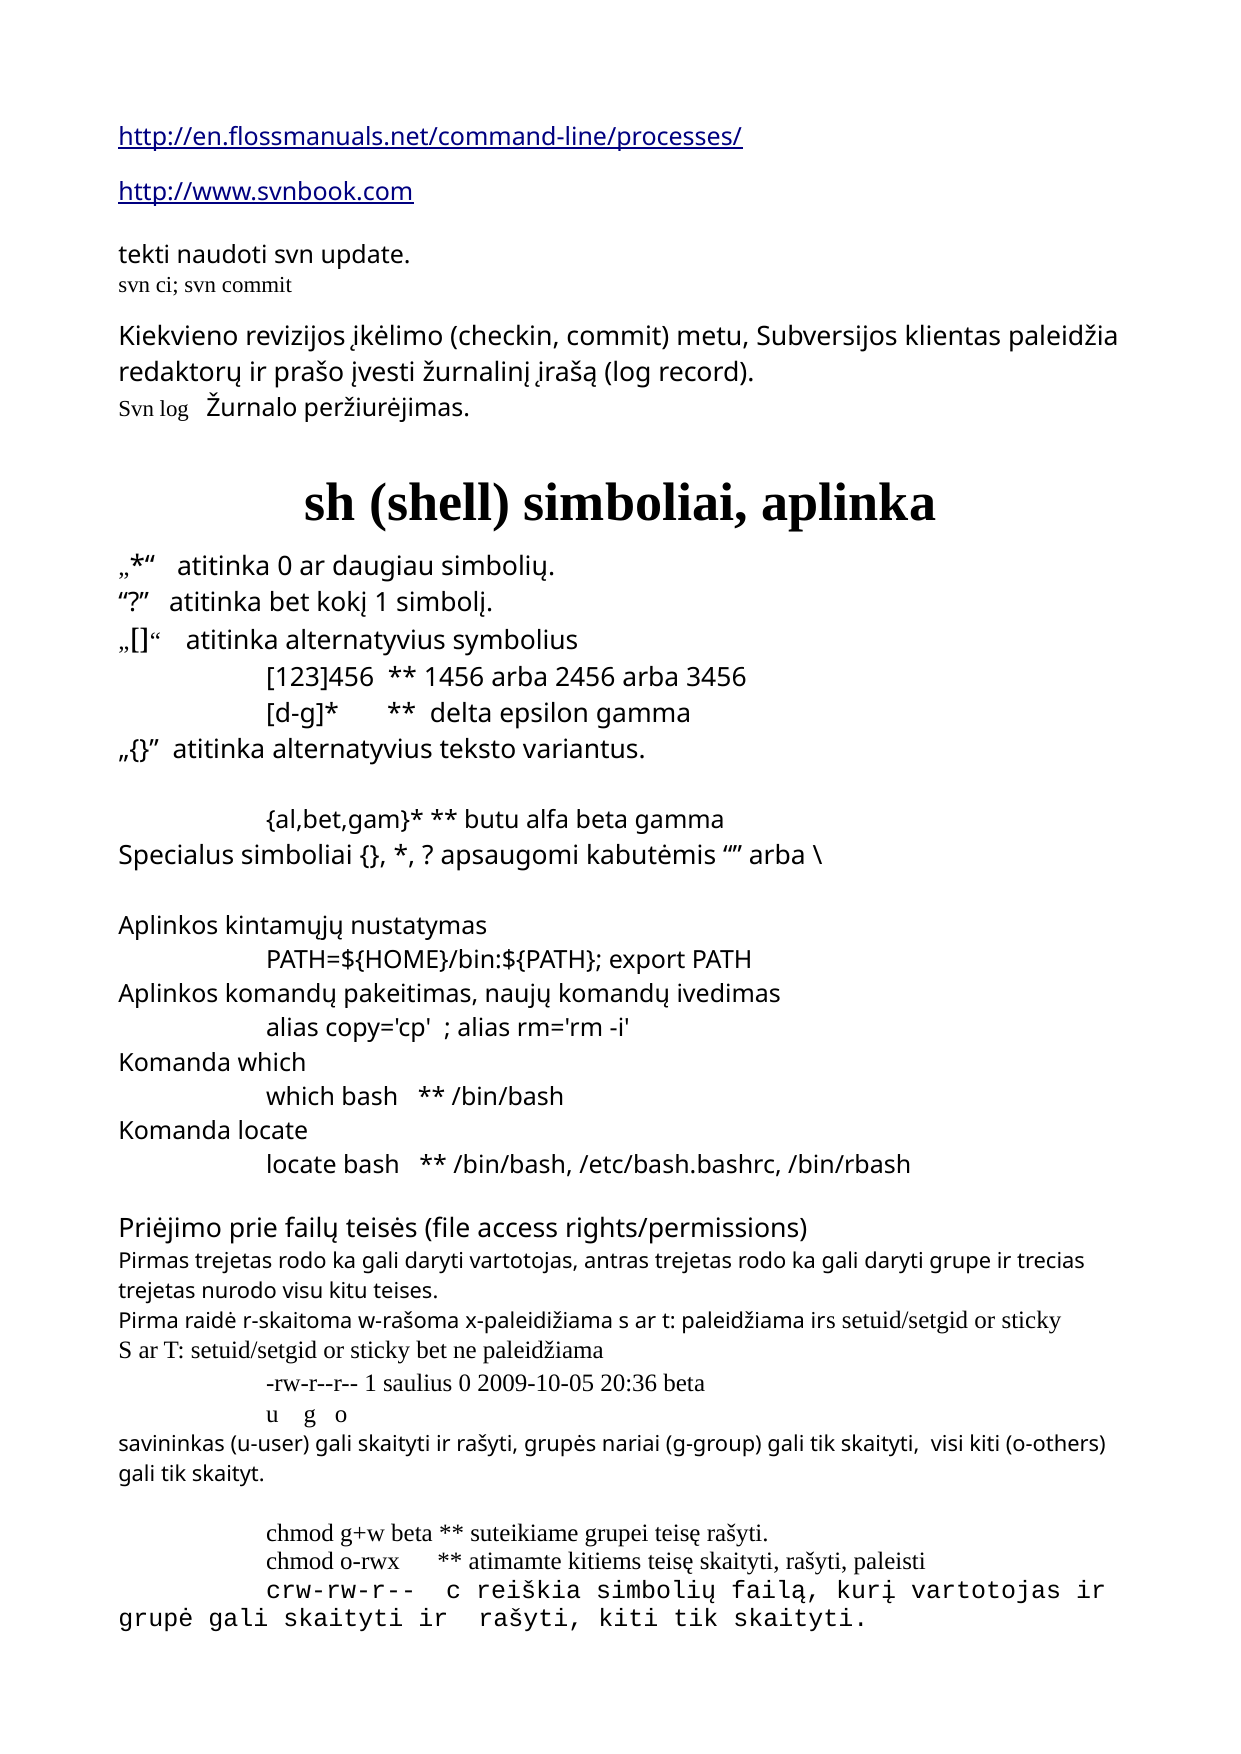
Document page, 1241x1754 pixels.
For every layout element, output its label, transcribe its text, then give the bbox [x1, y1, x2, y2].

text Pirmas trejetas rodo ka gali daryti vartotojas, antras trejetas rodo ka gali daryti grupe ir trecias trejetas nurodo visu kitu teises. [118, 1245, 1122, 1305]
text [123]456 ** 1456 arba 2456 arba 3456 [118, 658, 1122, 694]
text crw-rw-r-- c reiškia simbolių failą, kurį vartotojas ir grupė gali skaityti ir rašyti, kiti tik skaityti. [118, 1575, 1122, 1634]
text u g o [118, 1399, 1122, 1428]
text tekti naudoti svn update. [118, 237, 1122, 271]
text savininkas (u-user) gali skaityti ir rašyti, grupės nariai (g-group) gali tik skaityti, visi kiti (o-others) gali tik skaityt. [118, 1428, 1122, 1488]
text Priėjimo prie failų teisės (file access rights/permissions) [118, 1209, 1122, 1245]
text -rw-r--r-- 1 saulius 0 2009-10-05 20:36 beta [118, 1363, 1122, 1399]
text Aplinkos kintamųjų nustatymas [118, 908, 1122, 942]
text {al,bet,gam}* ** butu alfa beta gamma [118, 802, 1122, 836]
text S ar T: setuid/setgid or sticky bet ne paleidžiama [118, 1335, 1122, 1363]
text which bash ** /bin/bash [118, 1078, 1122, 1112]
text locate bash ** /bin/bash, /etc/bash.bashrc, /bin/rbash [118, 1146, 1122, 1180]
title sh (shell) simboliai, aplinka [118, 470, 1122, 532]
text “?” atitinka bet kokį 1 simbolį. [118, 583, 1122, 619]
text Specialus simboliai {}, *, ? apsaugomi kabutėmis “” arba \ [118, 836, 1122, 872]
text chmod g+w beta ** suteikiame grupei teisę rašyti. [118, 1518, 1122, 1546]
text alias copy='cp' ; alias rm='rm -i' [118, 1010, 1122, 1044]
text Komanda locate [118, 1112, 1122, 1146]
text „[]“ atitinka alternatyvius symbolius [118, 619, 1122, 658]
text „*“ atitinka 0 ar daugiau simbolių. [118, 545, 1122, 583]
text „{}” atitinka alternatyvius teksto variantus. [118, 730, 1122, 766]
text [d-g]* ** delta epsilon gamma [118, 694, 1122, 730]
text Pirma raidė r-skaitoma w-rašoma x-paleidižiama s ar t: paleidžiama irs setuid/setgid or sticky [118, 1305, 1122, 1335]
text Komanda which [118, 1044, 1122, 1078]
text Kiekvieno revizijos ̨ikėlimo (checkin, commit) metu, Subversijos klientas paleidžia redaktorų ir prašo įvesti žurnalinį ̨irašą (log record). [118, 317, 1122, 389]
text Aplinkos komandų pakeitimas, naujų komandų ivedimas [118, 976, 1122, 1010]
text Svn log Žurnalo peržiurėjimas. [118, 389, 1122, 424]
text PATH=${HOME}/bin:${PATH}; export PATH [118, 942, 1122, 976]
text svn ci; svn commit [118, 271, 1122, 297]
text chmod o-rwx ** atimamte kitiems teisę skaityti, rašyti, paleisti [118, 1546, 1122, 1575]
